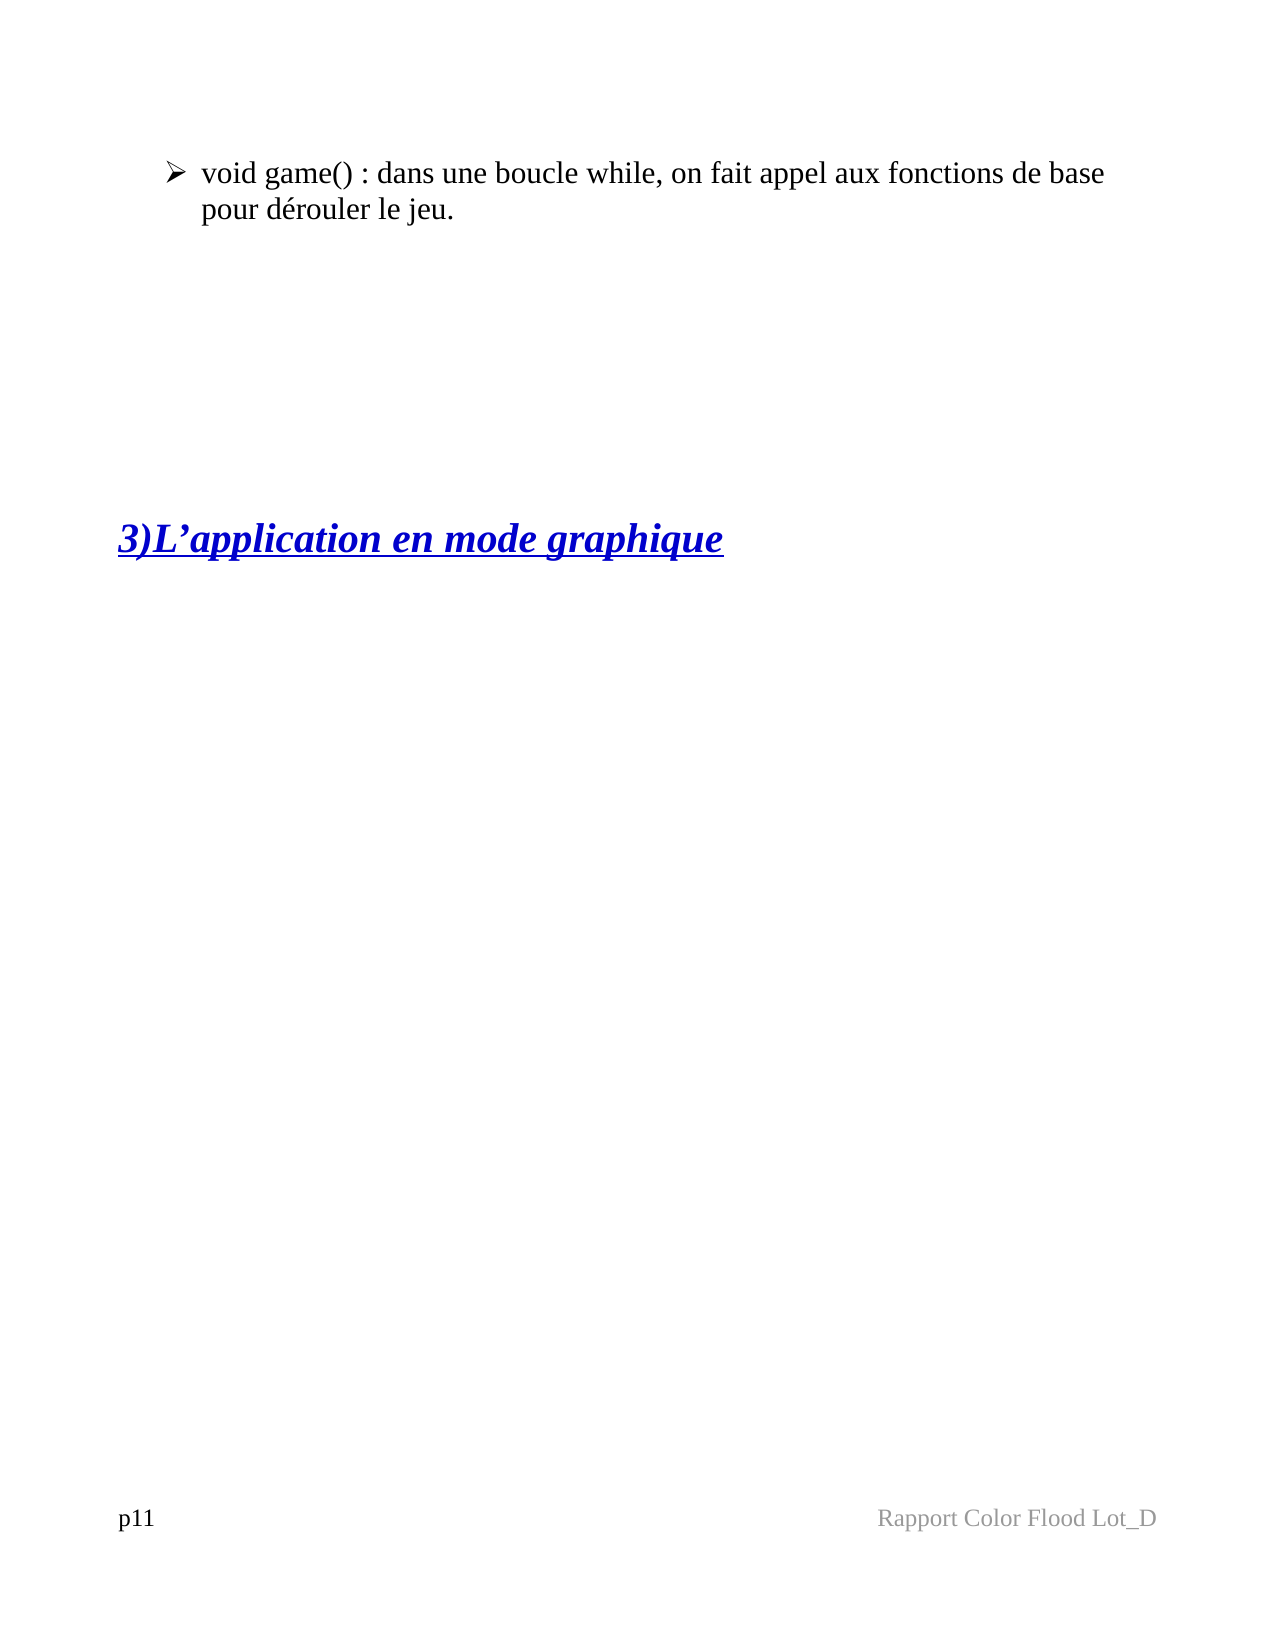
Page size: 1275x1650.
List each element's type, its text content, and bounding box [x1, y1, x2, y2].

text 3)L’application en mode graphique [118, 513, 1157, 561]
list void game() : dans une boucle while, on fait appel aux fonctions de base pour dérouler le jeu. [163, 154, 1157, 226]
